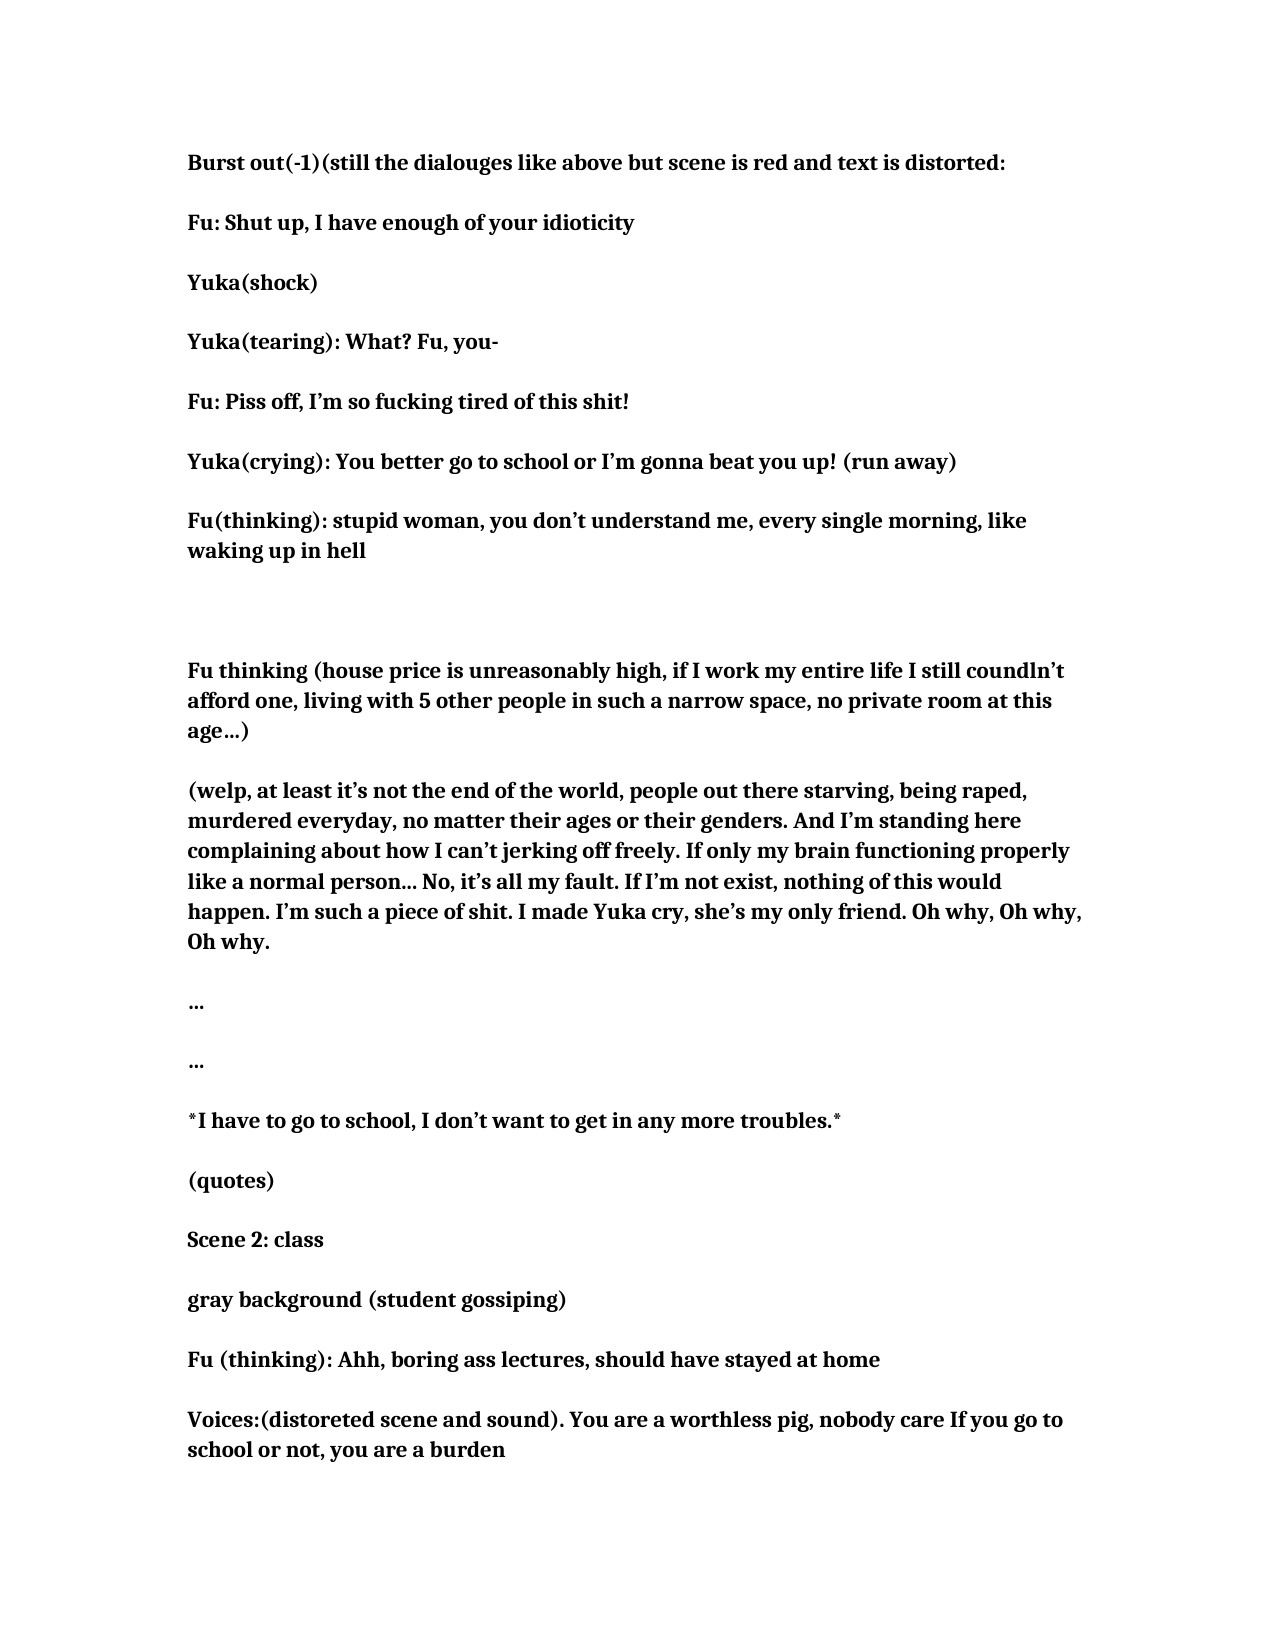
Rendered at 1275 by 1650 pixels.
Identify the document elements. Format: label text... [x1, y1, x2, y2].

text Burst out(-1)(still the dialouges like above but scene is red and text is distorted: [187, 150, 1087, 176]
text … [187, 1048, 1087, 1074]
text Fu thinking (house price is unreasonably high, if I work my entire life I still coundln’t afford one, living with 5 other people in such a narrow space, no private room at this age…) [187, 658, 1087, 744]
text (quotes) [187, 1168, 1087, 1194]
text gray background (student gossiping) [187, 1287, 1087, 1313]
text Fu(thinking): stupid woman, you don’t understand me, every single morning, like waking up in hell [187, 508, 1087, 565]
text Scene 2: class [187, 1227, 1087, 1254]
text Yuka(crying): You better go to school or I’m gonna beat you up! (run away) [187, 448, 1087, 475]
text Yuka(shock) [187, 269, 1087, 296]
text … [187, 988, 1087, 1015]
text Fu (thinking): Ahh, boring ass lectures, should have stayed at home [187, 1347, 1087, 1373]
text Fu: Shut up, I have enough of your idioticity [187, 210, 1087, 236]
text Yuka(tearing): What? Fu, you- [187, 329, 1087, 355]
text *I have to go to school, I don’t want to get in any more troubles.* [187, 1108, 1087, 1134]
text Voices:(distoreted scene and sound). You are a worthless pig, nobody care If you go to school or not, you are a burden [187, 1406, 1087, 1463]
text Fu: Piss off, I’m so fucking tired of this shit! [187, 389, 1087, 415]
text (welp, at least it’s not the end of the world, people out there starving, being raped, murdered everyday, no matter their ages or their genders. And I’m standing here complaining about how I can’t jerking off freely. If only my brain functioning properly like a normal person... No, it’s all my fault. If I’m not exist, nothing of this would happen. I’m such a piece of shit. I made Yuka cry, she’s my only friend. Oh why, Oh why, Oh why. [187, 778, 1087, 955]
